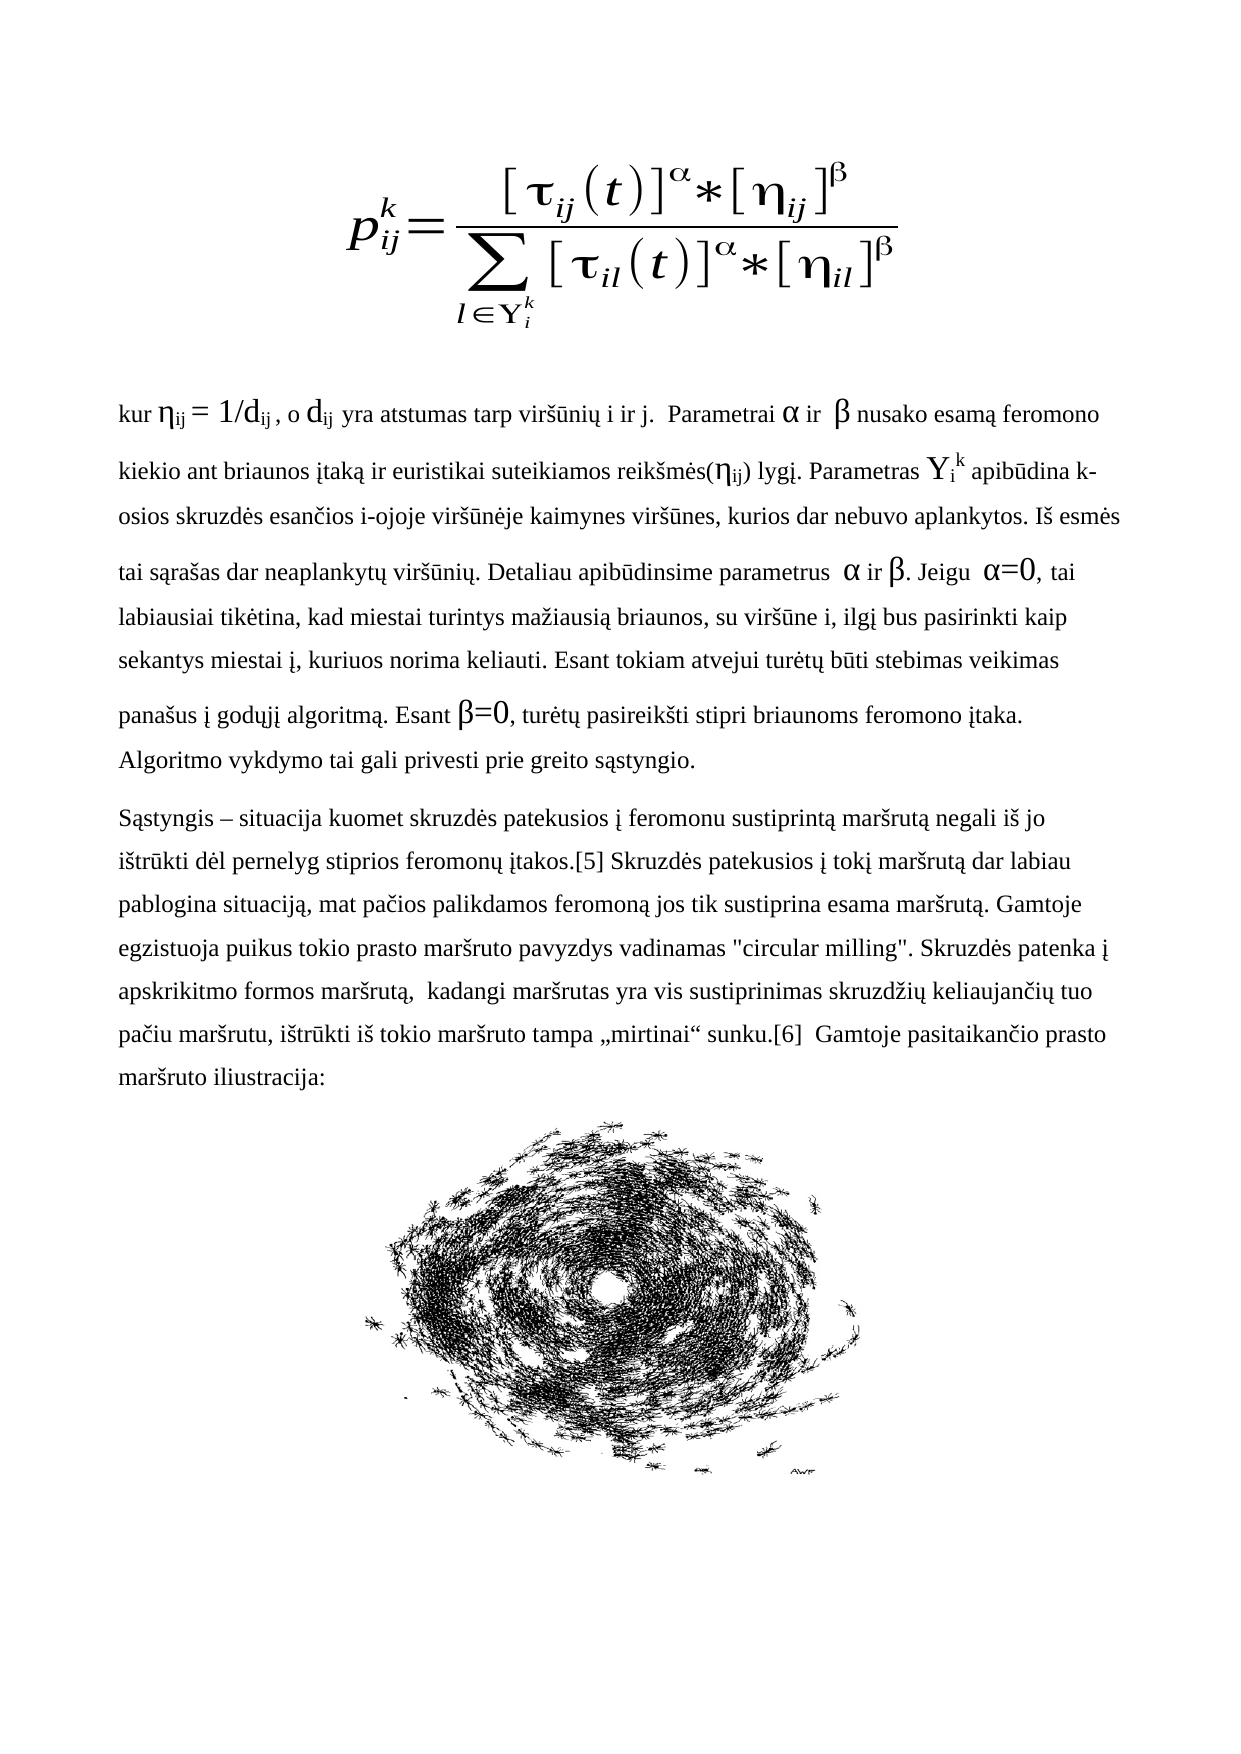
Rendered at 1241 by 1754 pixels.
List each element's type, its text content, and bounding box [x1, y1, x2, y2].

picture [365, 1119, 875, 1480]
text Sąstyngis – situacija kuomet skruzdės patekusios į feromonu sustiprintą maršrutą negali iš jo ištrūkti dėl pernelyg stiprios feromonų įtakos.[5] Skruzdės patekusios į tokį maršrutą dar labiau pablogina situaciją, mat pačios palikdamos feromoną jos tik sustiprina esama maršrutą. Gamtoje egzistuoja puikus tokio prasto maršruto pavyzdys vadinamas "circular milling". Skruzdės patenka į apskrikitmo formos maršrutą, kadangi maršrutas yra vis sustiprinimas skruzdžių keliaujančių tuo pačiu maršrutu, ištrūkti iš tokio maršruto tampa „mirtinai“ sunku.[6] Gamtoje pasitaikančio prasto maršruto iliustracija: [118, 803, 1122, 1091]
text kur ηij = 1/dij , o dij yra atstumas tarp viršūnių i ir j. Parametrai α ir β nusako esamą feromono kiekio ant briaunos įtaką ir euristikai suteikiamos reikšmės(ηij) lygį. Parametras Υik apibūdina k-osios skruzdės esančios i-ojoje viršūnėje kaimynes viršūnes, kurios dar nebuvo aplankytos. Iš esmės tai sąrašas dar neaplankytų viršūnių. Detaliau apibūdinsime parametrus α ir β. Jeigu α=0, tai labiausiai tikėtina, kad miestai turintys mažiausią briaunos, su viršūne i, ilgį bus pasirinkti kaip sekantys miestai į, kuriuos norima keliauti. Esant tokiam atvejui turėtų būti stebimas veikimas panašus į godųjį algoritmą. Esant β=0, turėtų pasireikšti stipri briaunoms feromono įtaka. Algoritmo vykdymo tai gali privesti prie greito sąstyngio. [118, 391, 1122, 774]
